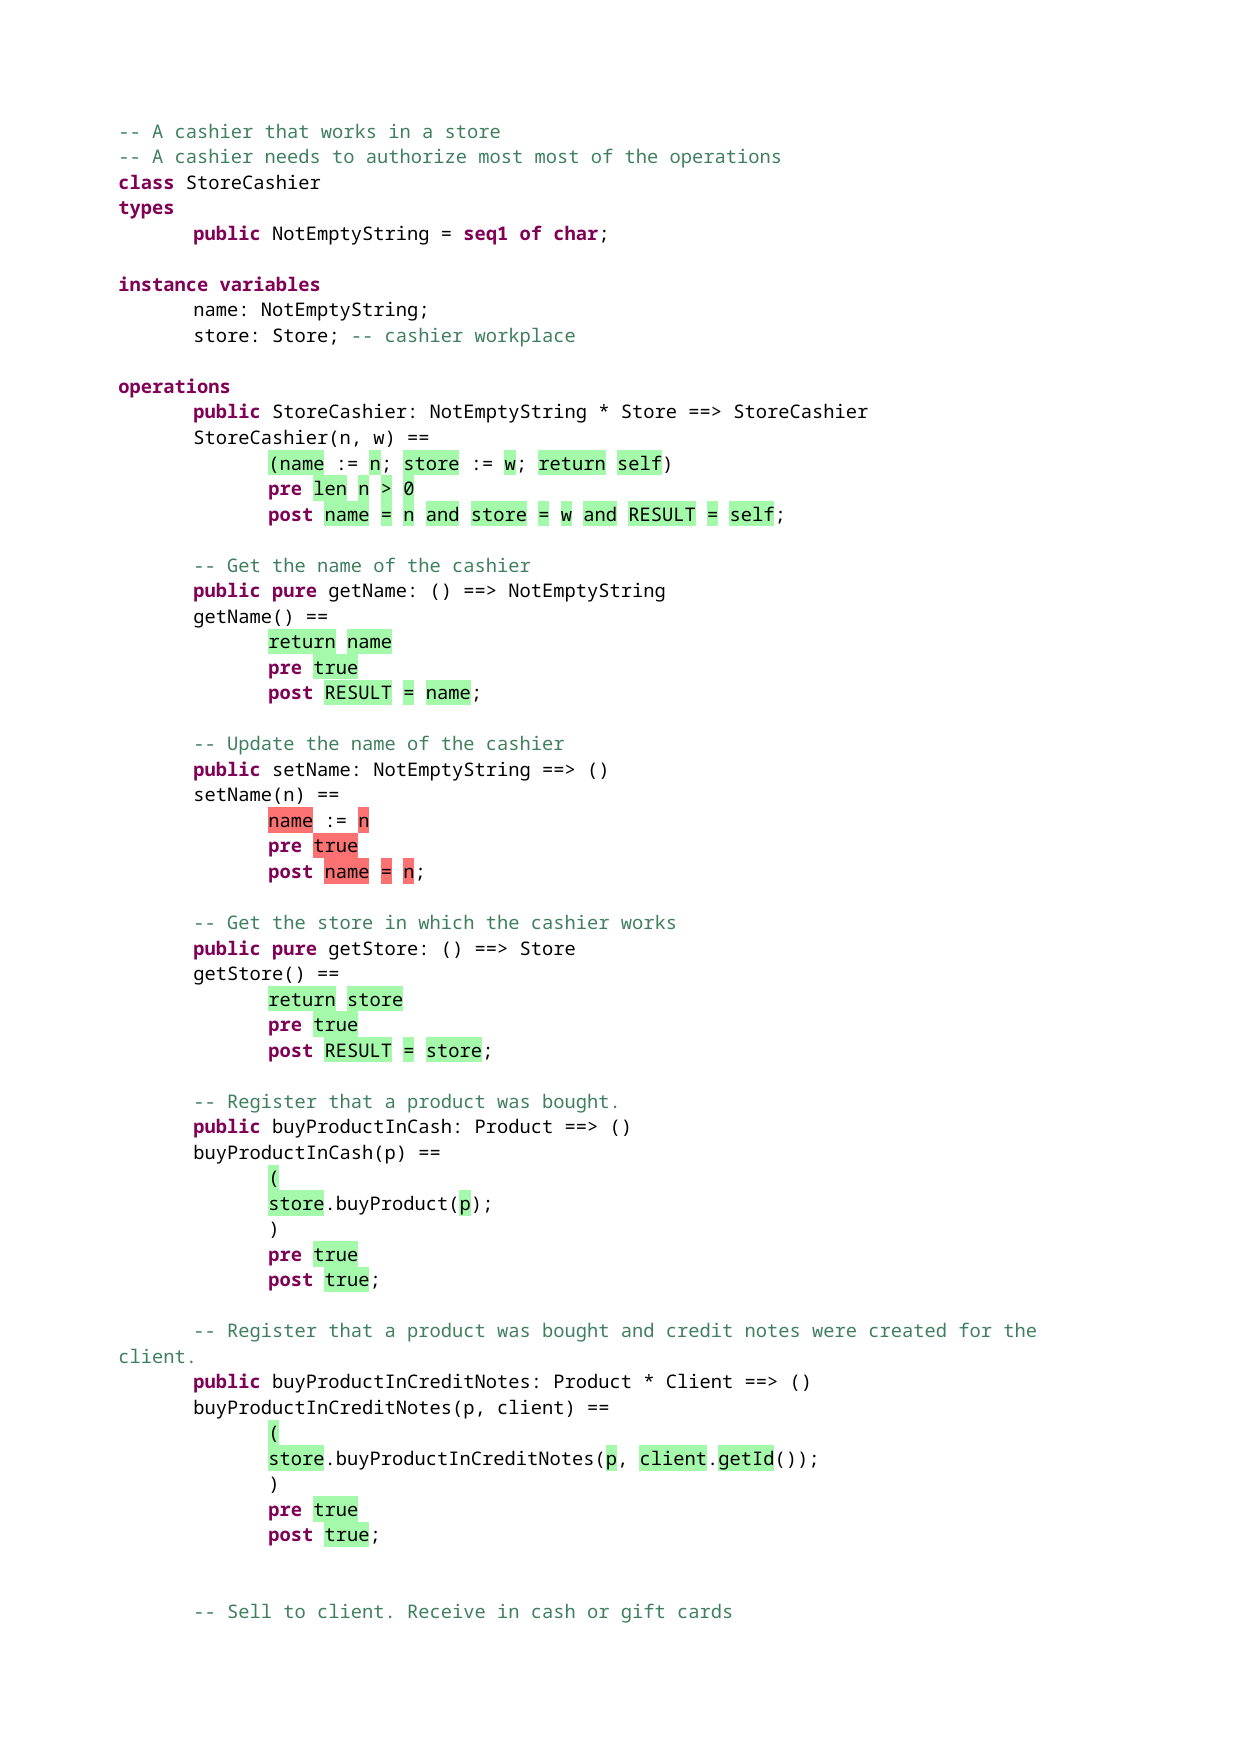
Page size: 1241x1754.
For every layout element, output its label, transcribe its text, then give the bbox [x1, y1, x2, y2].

text return store [118, 986, 1122, 1011]
text public setName: NotEmptyString ==> () [118, 756, 1122, 782]
text public pure getName: () ==> NotEmptyString [118, 577, 1122, 603]
text getStore() == [118, 960, 1122, 986]
text post true; [118, 1267, 1122, 1292]
text -- A cashier needs to authorize most most of the operations [118, 144, 1122, 169]
text store.buyProductInCreditNotes(p, client.getId()); [118, 1445, 1122, 1471]
text pre true [118, 1011, 1122, 1037]
text getName() == [118, 603, 1122, 628]
text ) [118, 1216, 1122, 1241]
text store: Store; -- cashier workplace [118, 322, 1122, 348]
text post name = n; [118, 858, 1122, 884]
text buyProductInCash(p) == [118, 1139, 1122, 1164]
text public NotEmptyString = seq1 of char; [118, 220, 1122, 246]
text -- Register that a product was bought and credit notes were created for the client. [118, 1318, 1122, 1369]
text post true; [118, 1522, 1122, 1547]
text setName(n) == [118, 782, 1122, 807]
text name: NotEmptyString; [118, 297, 1122, 322]
text StoreCashier(n, w) == [118, 424, 1122, 450]
text -- Update the name of the cashier [118, 731, 1122, 756]
text -- Sell to client. Receive in cash or gift cards [118, 1598, 1122, 1624]
text instance variables [118, 271, 1122, 297]
text public pure getStore: () ==> Store [118, 935, 1122, 960]
text post RESULT = store; [118, 1037, 1122, 1062]
text public buyProductInCreditNotes: Product * Client ==> () [118, 1369, 1122, 1394]
text class StoreCashier [118, 169, 1122, 195]
text -- Register that a product was bought. [118, 1088, 1122, 1113]
text ( [118, 1164, 1122, 1190]
text -- Get the store in which the cashier works [118, 909, 1122, 935]
text types [118, 195, 1122, 220]
text (name := n; store := w; return self) [118, 450, 1122, 475]
text ( [118, 1420, 1122, 1445]
text post name = n and store = w and RESULT = self; [118, 501, 1122, 526]
text operations [118, 373, 1122, 399]
text return name [118, 628, 1122, 654]
text -- Get the name of the cashier [118, 552, 1122, 577]
text pre true [118, 833, 1122, 858]
text pre true [118, 1241, 1122, 1267]
text pre len n > 0 [118, 475, 1122, 501]
text name := n [118, 807, 1122, 833]
text ) [118, 1471, 1122, 1496]
text store.buyProduct(p); [118, 1190, 1122, 1216]
text public StoreCashier: NotEmptyString * Store ==> StoreCashier [118, 399, 1122, 424]
text post RESULT = name; [118, 679, 1122, 705]
text buyProductInCreditNotes(p, client) == [118, 1394, 1122, 1420]
text pre true [118, 654, 1122, 679]
text pre true [118, 1496, 1122, 1522]
text -- A cashier that works in a store [118, 118, 1122, 144]
text public buyProductInCash: Product ==> () [118, 1113, 1122, 1139]
